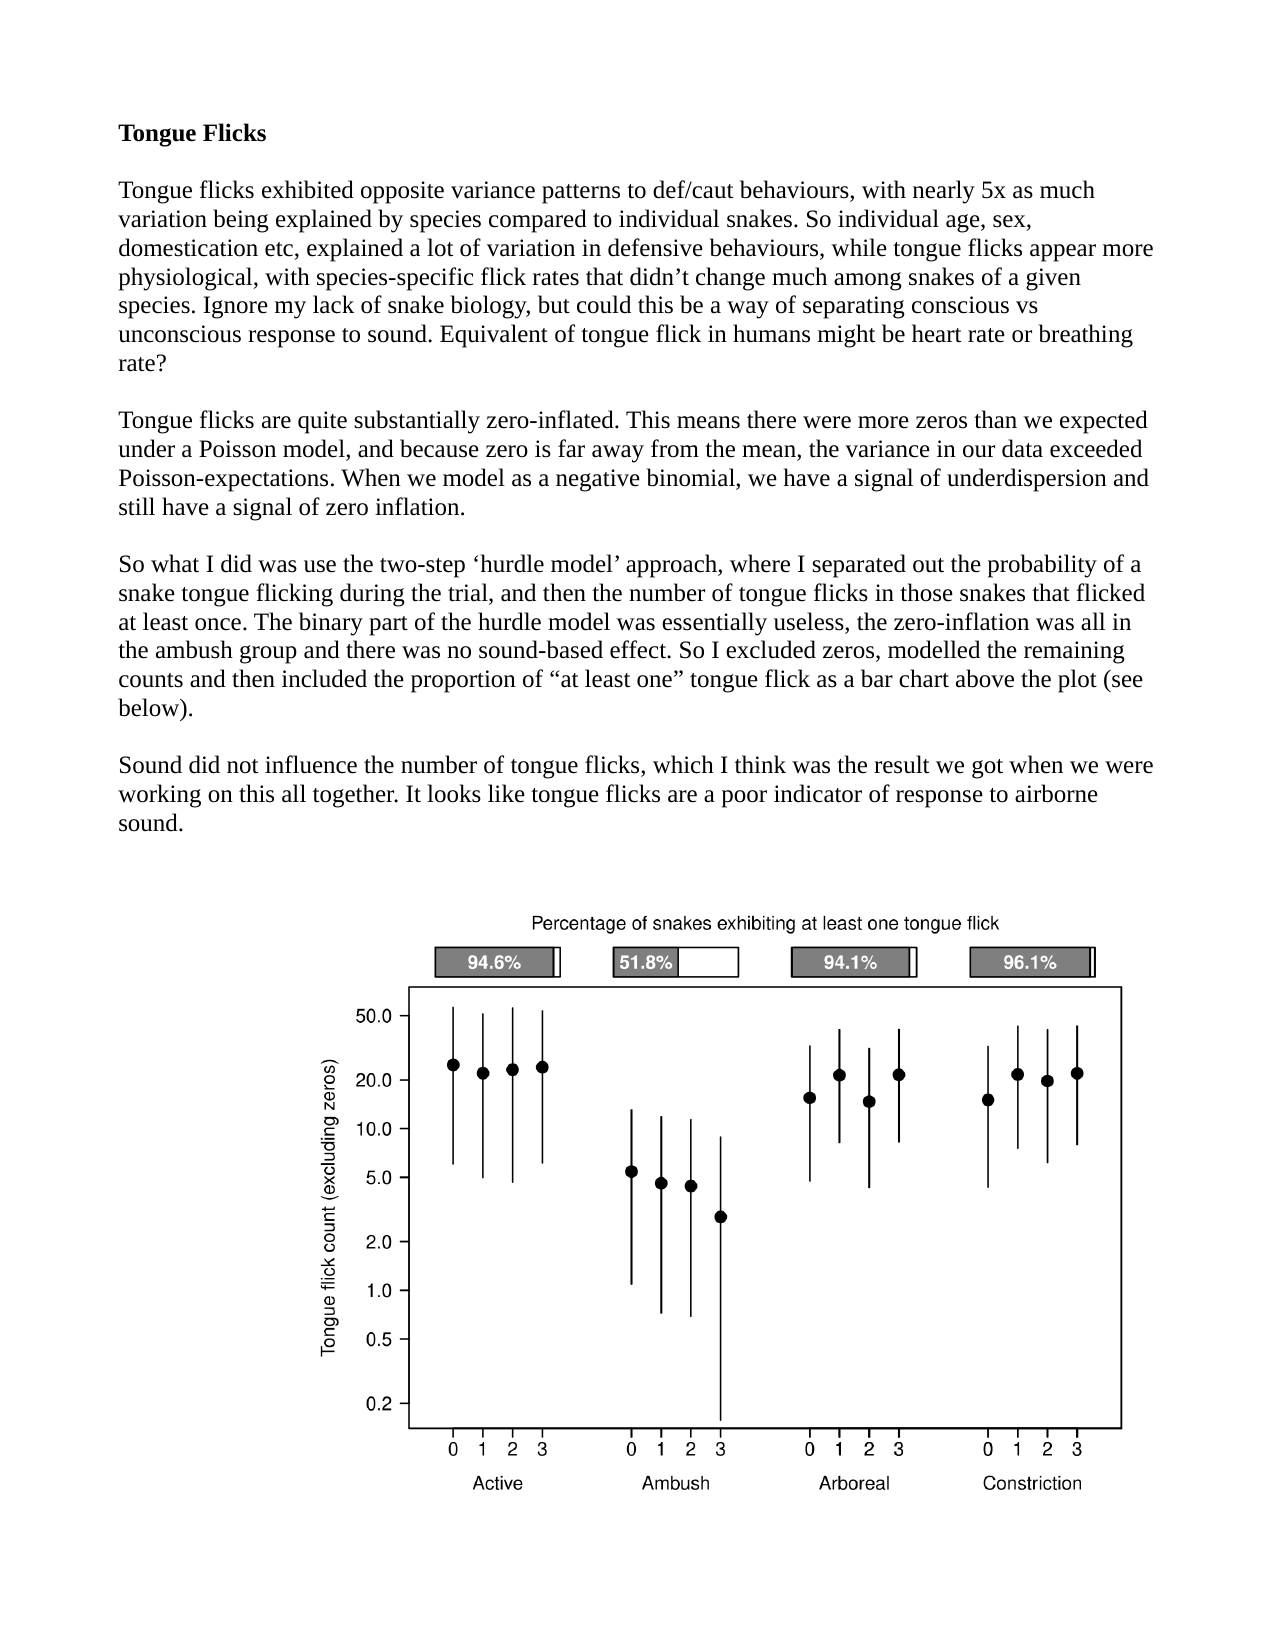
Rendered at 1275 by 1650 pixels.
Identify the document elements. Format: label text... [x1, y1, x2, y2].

text Sound did not influence the number of tongue flicks, which I think was the result we got when we were working on this all together. It looks like tongue flicks are a poor indicator of response to airborne sound. [118, 751, 1157, 837]
text Tongue Flicks [118, 118, 1157, 147]
text So what I did was use the two-step ‘hurdle model’ approach, where I separated out the probability of a snake tongue flicking during the trial, and then the number of tongue flicks in those snakes that flicked at least once. The binary part of the hurdle model was essentially useless, the zero-inflation was all in the ambush group and there was no sound-based effect. So I excluded zeros, modelled the remaining counts and then included the proportion of “at least one” tongue flick as a bar chart above the plot (see below). [118, 549, 1157, 722]
text Tongue flicks exhibited opposite variance patterns to def/caut behaviours, with nearly 5x as much variation being explained by species compared to individual snakes. So individual age, sex, domestication etc, explained a lot of variation in defensive behaviours, while tongue flicks appear more physiological, with species-specific flick rates that didn’t change much among snakes of a given species. Ignore my lack of snake biology, but could this be a way of separating conscious vs unconscious response to sound. Equivalent of tongue flick in humans might be heart rate or breathing rate? [118, 176, 1157, 377]
text Tongue flicks are quite substantially zero-inflated. This means there were more zeros than we expected under a Poisson model, and because zero is far away from the mean, the variance in our data exceeded Poisson-expectations. When we model as a negative binomial, we have a signal of underdispersion and still have a signal of zero inflation. [118, 406, 1157, 521]
picture [307, 903, 1155, 1496]
